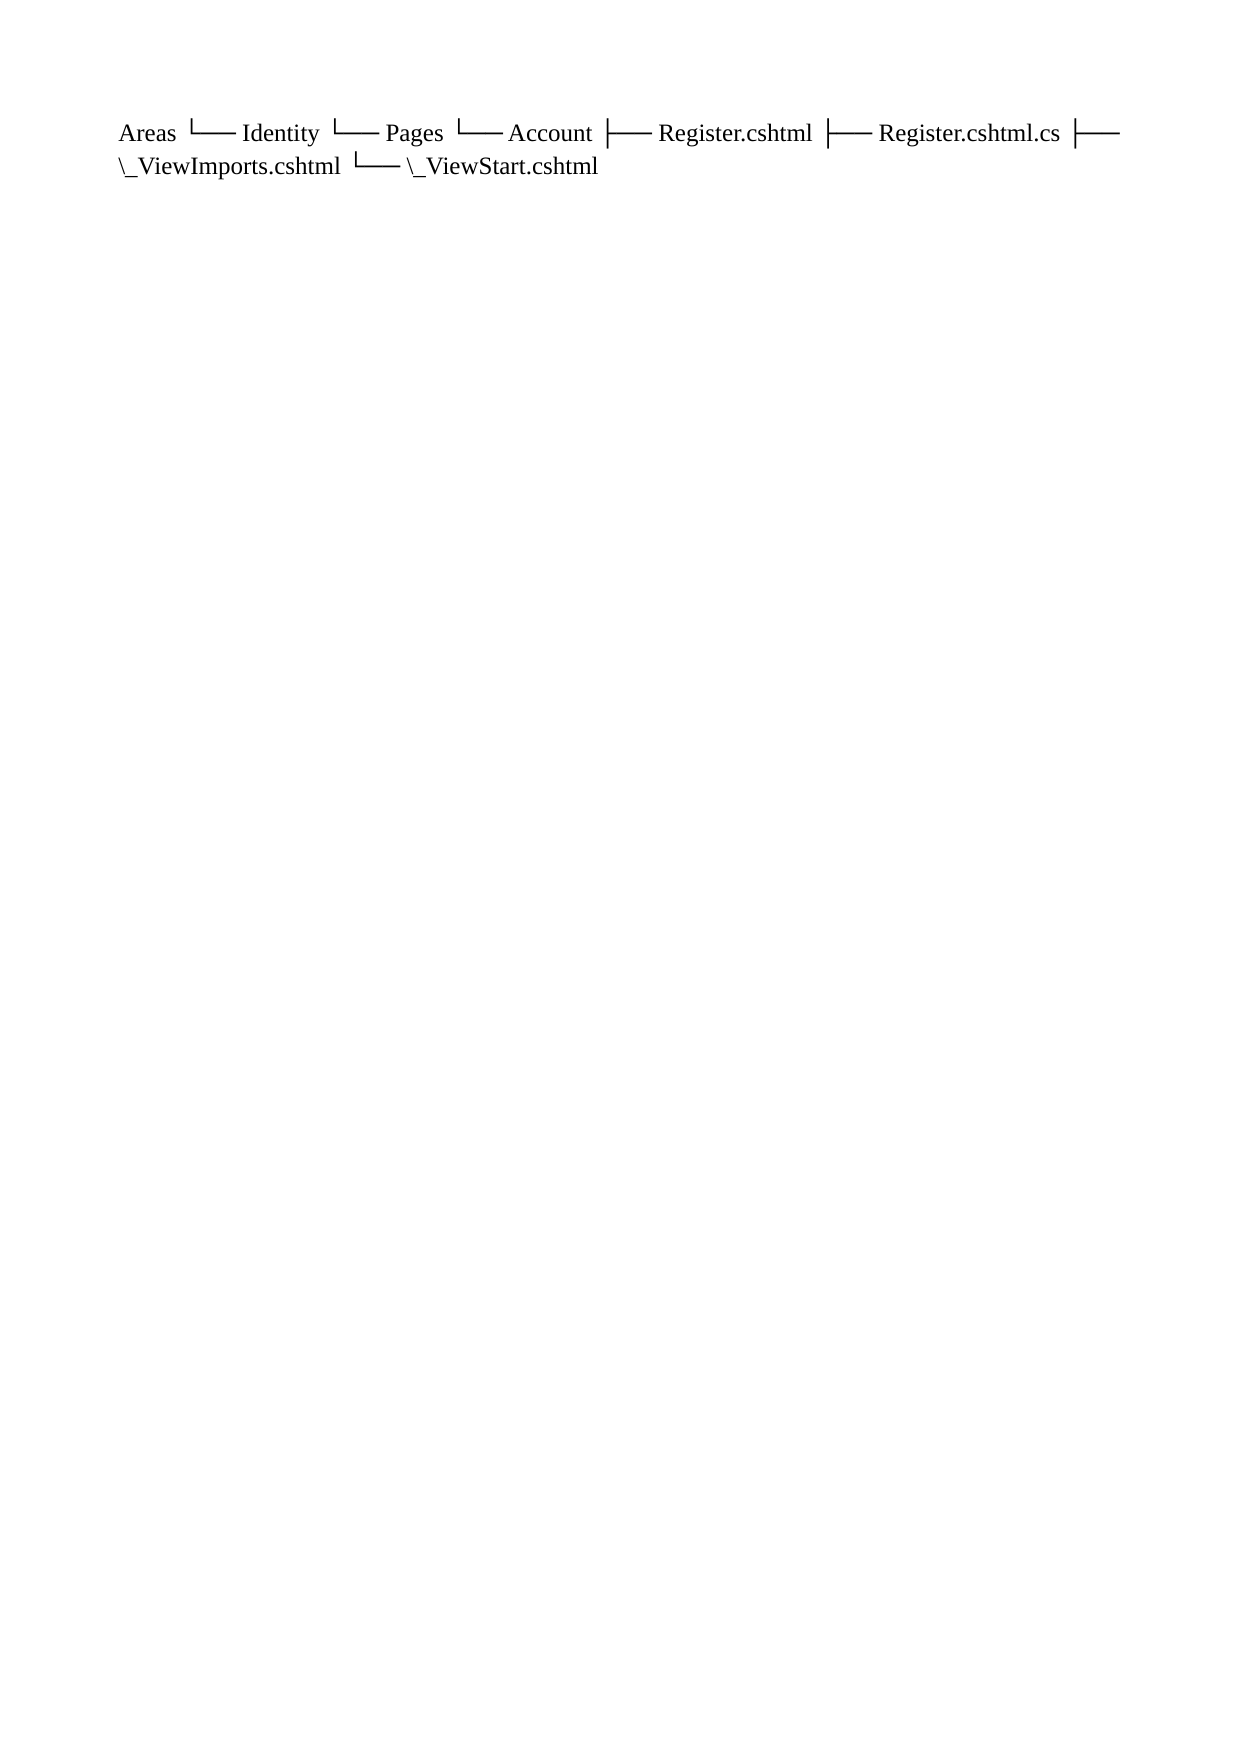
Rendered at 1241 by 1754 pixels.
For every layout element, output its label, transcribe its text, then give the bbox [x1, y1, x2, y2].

text Areas └── Identity └── Pages └── Account ├── Register.cshtml ├── Register.cshtml.cs ├── \_ViewImports.cshtml └── \_ViewStart.cshtml [118, 118, 1122, 180]
